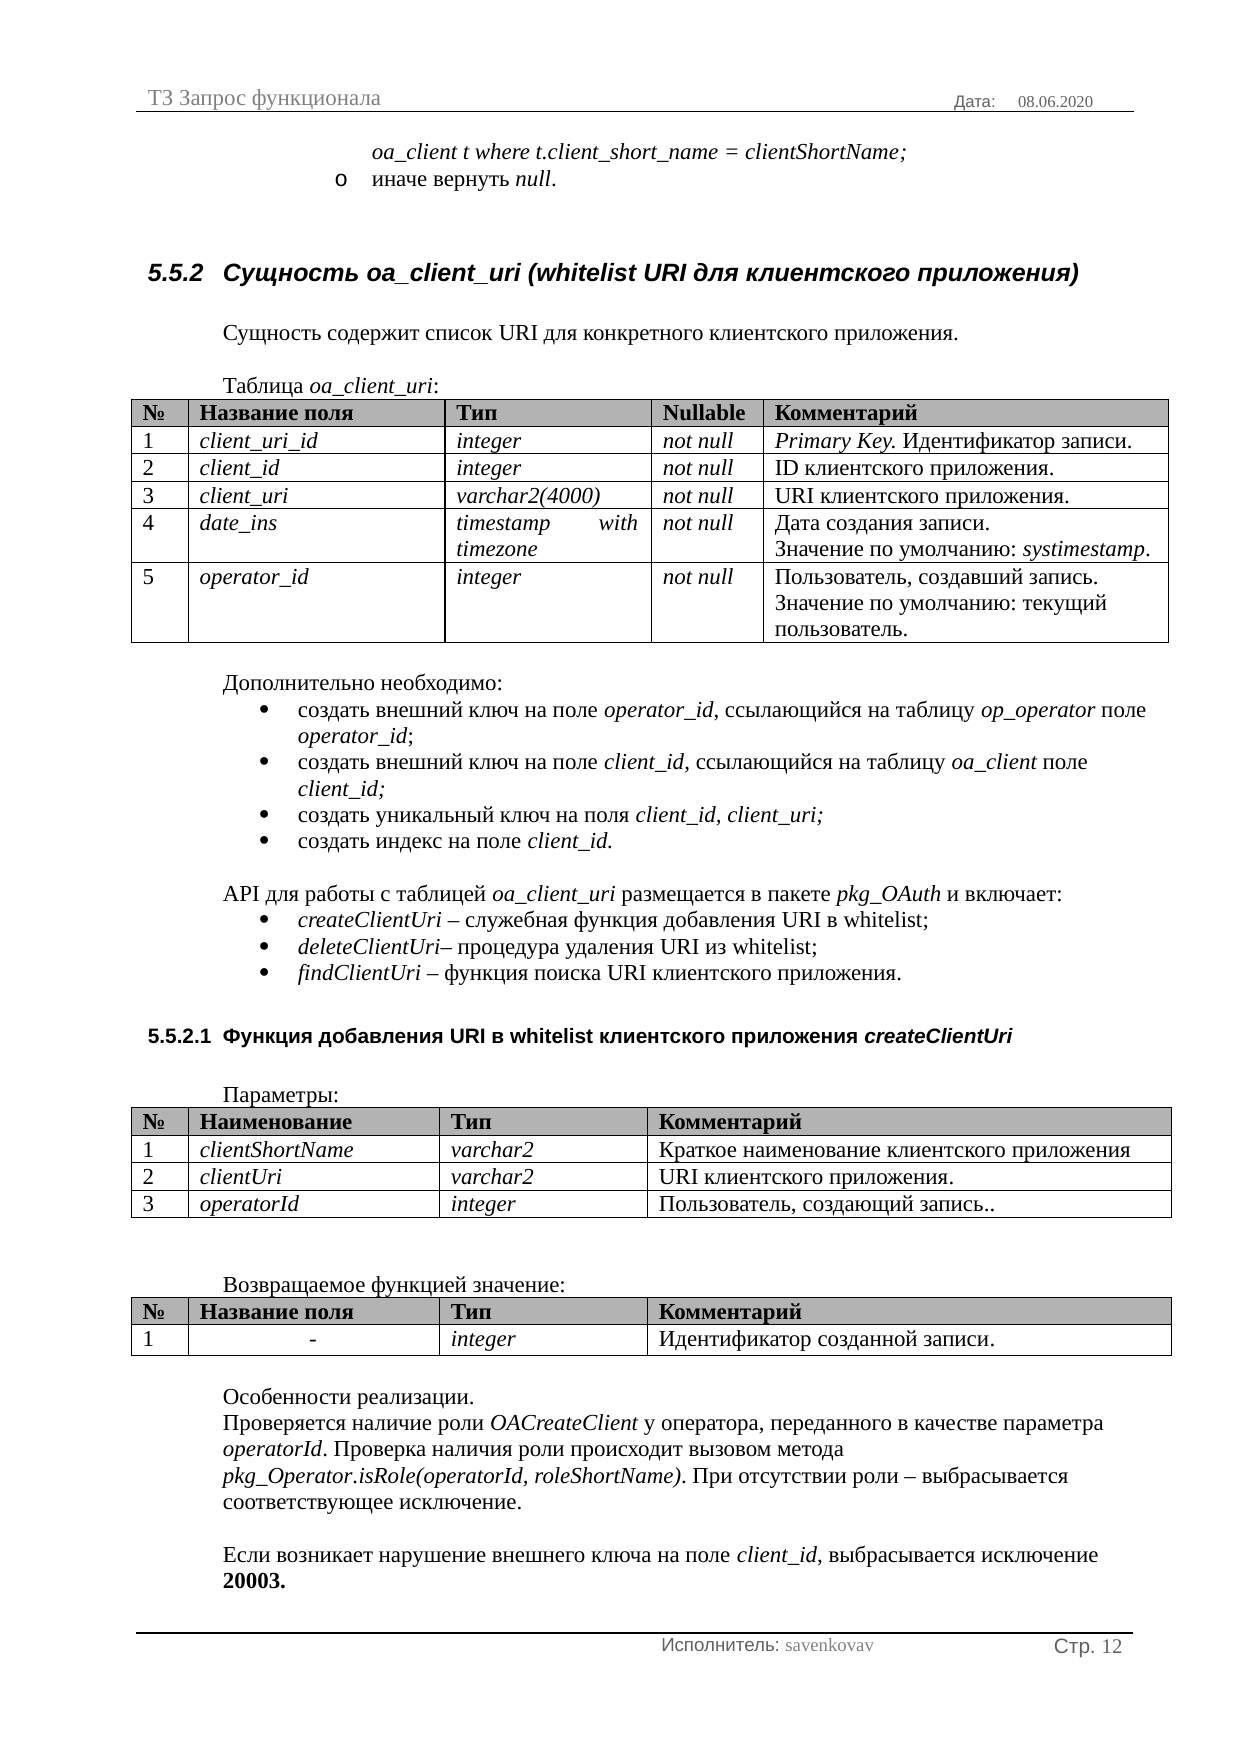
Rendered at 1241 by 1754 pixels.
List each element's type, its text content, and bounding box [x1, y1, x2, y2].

table_cell client_uri [189, 482, 444, 508]
table_cell 1 [132, 1325, 188, 1355]
table_cell integer [446, 427, 651, 453]
table_cell URI клиентского приложения. [648, 1163, 1171, 1189]
table_cell integer [446, 454, 651, 481]
table_cell 5 [132, 563, 188, 642]
table_cell Пользователь, создающий запись.. [648, 1191, 1171, 1217]
list создать индекс на поле client_id. [260, 827, 1152, 854]
table_cell 4 [132, 509, 188, 562]
table_header Комментарий [648, 1108, 1171, 1135]
table_cell not null [652, 427, 763, 453]
table_header Nullable [652, 400, 763, 426]
table_cell not null [652, 563, 763, 642]
table_cell 2 [132, 1163, 188, 1189]
table_cell date_ins [189, 509, 444, 562]
table_cell - [189, 1325, 439, 1355]
text Проверяется наличие роли OACreateClient у оператора, переданного в качестве параметра operatorId. Проверка наличия роли происходит вызовом метода pkg_Operator.isRole(operatorId, roleShortName). При отсутствии роли – выбрасывается соответствующее исключение. [223, 1409, 1152, 1514]
table_cell not null [652, 509, 763, 562]
table_cell clientUri [189, 1163, 439, 1189]
table_cell URI клиентского приложения. [764, 482, 1168, 508]
table_header Тип [446, 400, 651, 426]
list createClientUri – служебная функция добавления URI в whitelist; [260, 906, 1152, 933]
subtitle Сущность oa_client_uri (whitelist URI для клиентского приложения) [148, 258, 1152, 287]
table_header Комментарий [648, 1298, 1171, 1324]
table_header Название поля [189, 400, 444, 426]
table_header Название поля [189, 1298, 439, 1324]
list создать внешний ключ на поле client_id, ссылающийся на таблицу oa_client поле client_id; [260, 748, 1152, 801]
table_cell varchar2 [440, 1136, 647, 1162]
table_cell clientShortName [189, 1136, 439, 1162]
table_cell Primary Key. Идентификатор записи. [764, 427, 1168, 453]
table_cell operator_id [189, 563, 444, 642]
text Дополнительно необходимо: [223, 669, 1152, 696]
table_cell varchar2(4000) [446, 482, 651, 508]
table_cell varchar2 [440, 1163, 647, 1189]
table_cell integer [440, 1325, 647, 1355]
table_header Наименование [189, 1108, 439, 1135]
list deleteClientUri– процедура удаления URI из whitelist; [260, 933, 1152, 959]
table_cell 3 [132, 482, 188, 508]
list создать уникальный ключ на поля client_id, client_uri; [260, 801, 1152, 827]
table_cell timestamp with timezone [446, 509, 651, 562]
list findClientUri – функция поиска URI клиентского приложения. [260, 959, 1152, 986]
table_cell 3 [132, 1191, 188, 1217]
table_cell not null [652, 454, 763, 481]
table_header № [132, 1108, 188, 1135]
table_cell Пользователь, создавший запись. Значение по умолчанию: текущий пользователь. [764, 563, 1168, 642]
text Если возникает нарушение внешнего ключа на поле client_id, выбрасывается исключение 20003. [223, 1541, 1152, 1594]
table_header № [132, 1298, 188, 1324]
table_header Тип [440, 1108, 647, 1135]
table_header № [132, 400, 188, 426]
table_header Комментарий [764, 400, 1168, 426]
table_cell client_id [189, 454, 444, 481]
list иначе вернуть null. [334, 164, 1152, 193]
text Таблица oa_client_uri: [223, 372, 1152, 398]
table_cell Идентификатор созданной записи. [648, 1325, 1171, 1355]
table_cell integer [440, 1191, 647, 1217]
table_cell operatorId [189, 1191, 439, 1217]
table_cell not null [652, 482, 763, 508]
table_cell Дата создания записи. Значение по умолчанию: systimestamp. [764, 509, 1168, 562]
table_header Тип [440, 1298, 647, 1324]
subtitle Функция добавления URI в whitelist клиентского приложения createClientUri [148, 1024, 1152, 1048]
table_cell client_uri_id [189, 427, 444, 453]
table_cell 1 [132, 1136, 188, 1162]
table_cell ID клиентского приложения. [764, 454, 1168, 481]
table_cell 2 [132, 454, 188, 481]
text Особенности реализации. [223, 1383, 1152, 1409]
text Сущность содержит список URI для конкретного клиентского приложения. [223, 319, 1152, 346]
table_cell 1 [132, 427, 188, 453]
table_cell Краткое наименование клиентского приложения [648, 1136, 1171, 1162]
table_cell integer [446, 563, 651, 642]
text API для работы с таблицей oa_client_uri размещается в пакете pkg_OAuth и включает: [223, 880, 1152, 906]
list oa_client t where t.client_short_name = clientShortName; [334, 138, 1152, 164]
text Параметры: [223, 1081, 1152, 1107]
list создать внешний ключ на поле operator_id, ссылающийся на таблицу op_operator поле operator_id; [260, 696, 1152, 748]
text Возвращаемое функцией значение: [223, 1271, 1152, 1297]
